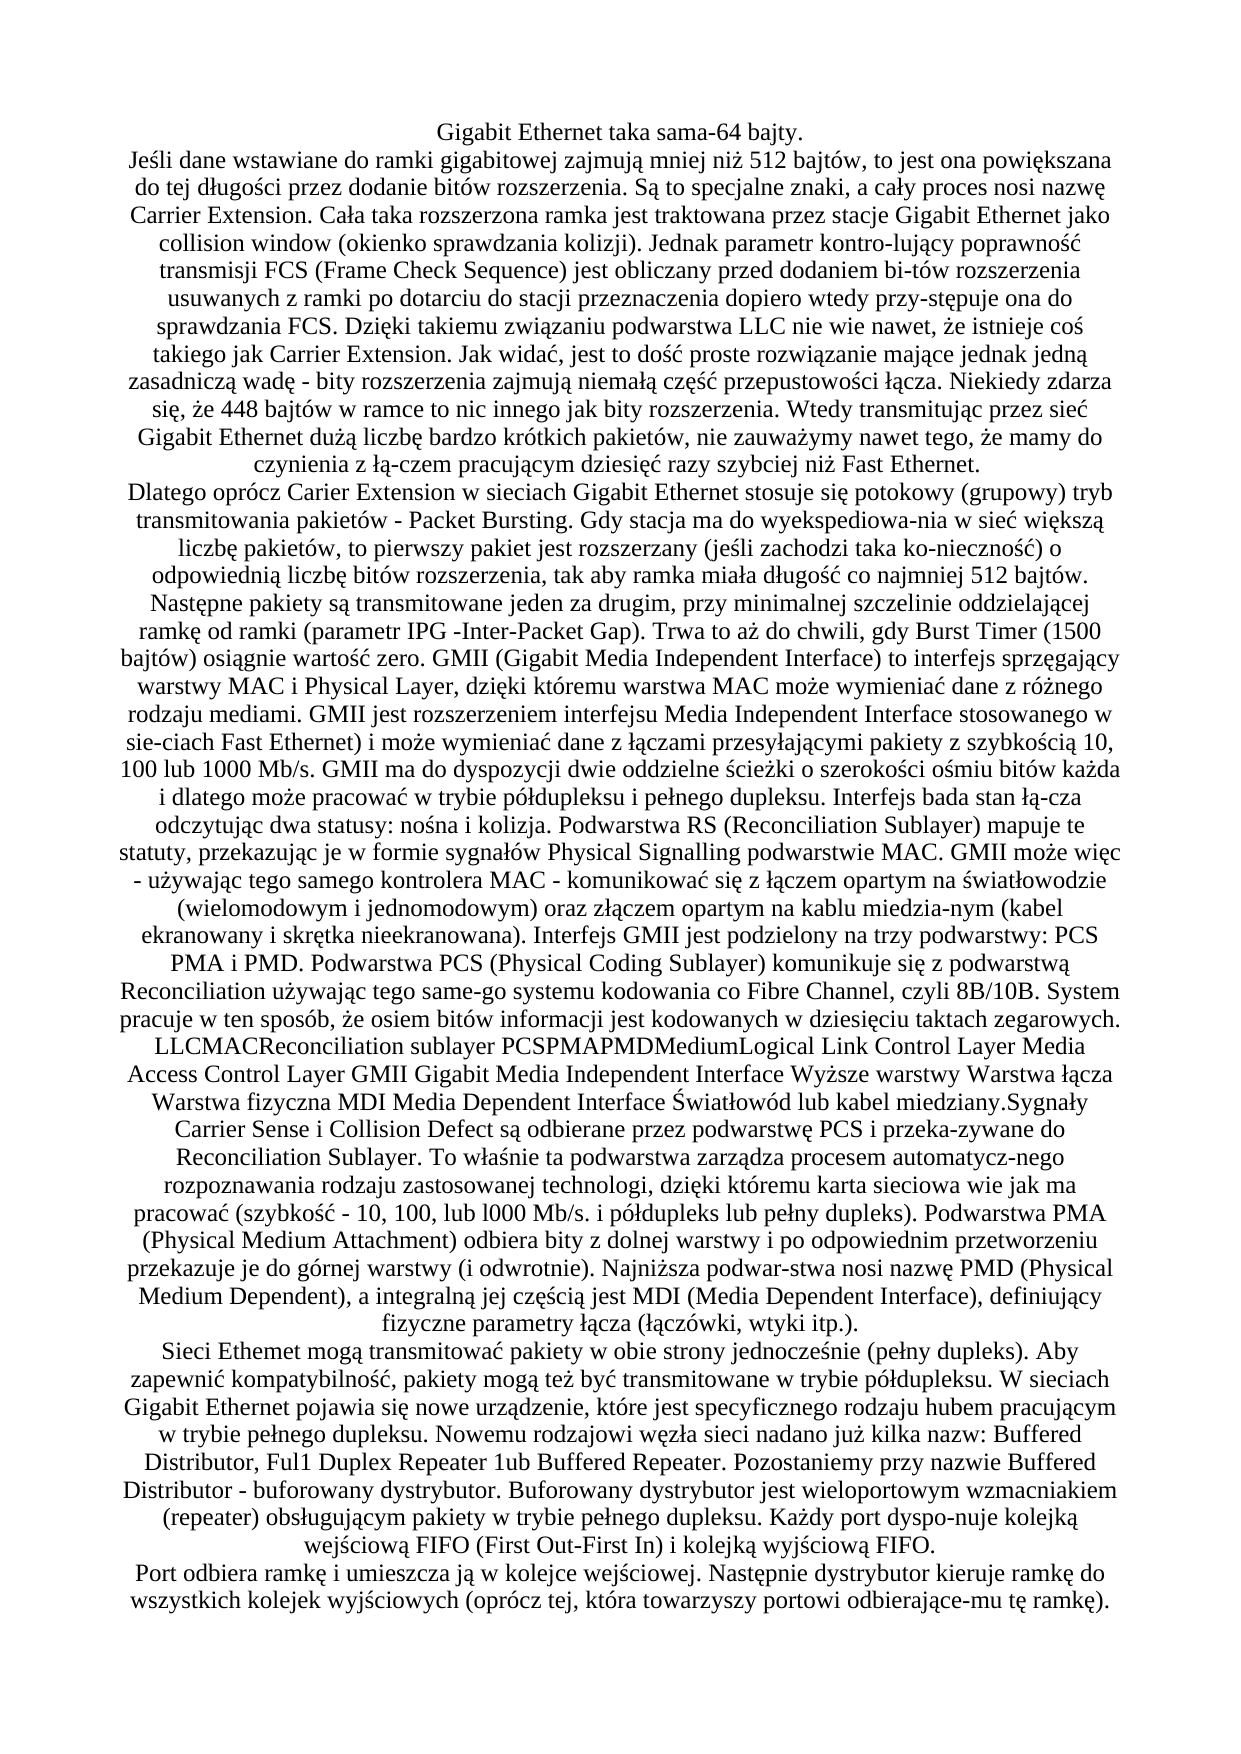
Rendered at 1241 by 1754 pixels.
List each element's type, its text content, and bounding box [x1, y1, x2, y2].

text Gigabit Ethernet taka sama-64 bajty. Jeśli dane wstawiane do ramki gigabitowej zajmują mniej niż 512 bajtów, to jest ona powiększana do tej długości przez dodanie bitów rozszerzenia. Są to specjalne znaki, a cały proces nosi nazwę Carrier Extension. Cała taka rozszerzona ramka jest traktowana przez stacje Gigabit Ethernet jako collision window (okienko sprawdzania kolizji). Jednak parametr kontro-lujący poprawność transmisji FCS (Frame Check Sequence) jest obliczany przed dodaniem bi-tów rozszerzenia usuwanych z ramki po dotarciu do stacji przeznaczenia dopiero wtedy przy-stępuje ona do sprawdzania FCS. Dzięki takiemu związaniu podwarstwa LLC nie wie nawet, że istnieje coś takiego jak Carrier Extension. Jak widać, jest to dość proste rozwiązanie mające jednak jedną zasadniczą wadę - bity rozszerzenia zajmują niemałą część przepustowości łącza. Niekiedy zdarza się, że 448 bajtów w ramce to nic innego jak bity rozszerzenia. Wtedy transmitując przez sieć Gigabit Ethernet dużą liczbę bardzo krótkich pakietów, nie zauważymy nawet tego, że mamy do czynienia z łą-czem pracującym dziesięć razy szybciej niż Fast Ethernet. Dlatego oprócz Carier Extension w sieciach Gigabit Ethernet stosuje się potokowy (grupowy) tryb transmitowania pakietów - Packet Bursting. Gdy stacja ma do wyekspediowa-nia w sieć większą liczbę pakietów, to pierwszy pakiet jest rozszerzany (jeśli zachodzi taka ko-nieczność) o odpowiednią liczbę bitów rozszerzenia, tak aby ramka miała długość co najmniej 512 bajtów. Następne pakiety są transmitowane jeden za drugim, przy minimalnej szczelinie oddzielającej ramkę od ramki (parametr IPG -Inter-Packet Gap). Trwa to aż do chwili, gdy Burst Timer (1500 bajtów) osiągnie wartość zero. GMII (Gigabit Media Independent Interface) to interfejs sprzęgający warstwy MAC i Physical Layer, dzięki któremu warstwa MAC może wymieniać dane z różnego rodzaju mediami. GMII jest rozszerzeniem interfejsu Media Independent Interface stosowanego w sie-ciach Fast Ethernet) i może wymieniać dane z łączami przesyłającymi pakiety z szybkością 10, 100 lub 1000 Mb/s. GMII ma do dyspozycji dwie oddzielne ścieżki o szerokości ośmiu bitów każda i dlatego może pracować w trybie półdupleksu i pełnego dupleksu. Interfejs bada stan łą-cza odczytując dwa statusy: nośna i kolizja. Podwarstwa RS (Reconciliation Sublayer) mapuje te statuty, przekazując je w formie sygnałów Physical Signalling podwarstwie MAC. GMII może więc - używając tego samego kontrolera MAC - komunikować się z łączem opartym na światłowodzie (wielomodowym i jednomodowym) oraz złączem opartym na kablu miedzia-nym (kabel ekranowany i skrętka nieekranowana). Interfejs GMII jest podzielony na trzy podwarstwy: PCS PMA i PMD. Podwarstwa PCS (Physical Coding Sublayer) komunikuje się z podwarstwą Reconciliation używając tego same-go systemu kodowania co Fibre Channel, czyli 8B/10B. System pracuje w ten sposób, że osiem bitów informacji jest kodowanych w dziesięciu taktach zegarowych. LLCMACReconciliation sublayer PCSPMAPMDMediumLogical Link Control Layer Media Access Control Layer GMII Gigabit Media Independent Interface Wyższe warstwy Warstwa łącza Warstwa fizyczna MDI Media Dependent Interface Światłowód lub kabel miedziany.Sygnały Carrier Sense i Collision Defect są odbierane przez podwarstwę PCS i przeka-zywane do Reconciliation Sublayer. To właśnie ta podwarstwa zarządza procesem automatycz-nego rozpoznawania rodzaju zastosowanej technologi, dzięki któremu karta sieciowa wie jak ma pracować (szybkość - 10, 100, lub l000 Mb/s. i półdupleks lub pełny dupleks). Podwarstwa PMA (Physical Medium Attachment) odbiera bity z dolnej warstwy i po odpowiednim przetworzeniu przekazuje je do górnej warstwy (i odwrotnie). Najniższa podwar-stwa nosi nazwę PMD (Physical Medium Dependent), a integralną jej częścią jest MDI (Media Dependent Interface), definiujący fizyczne parametry łącza (łączówki, wtyki itp.). Sieci Ethemet mogą transmitować pakiety w obie strony jednocześnie (pełny dupleks). Aby zapewnić kompatybilność, pakiety mogą też być transmitowane w trybie półdupleksu. W sieciach Gigabit Ethernet pojawia się nowe urządzenie, które jest specyficznego rodzaju hubem pracującym w trybie pełnego dupleksu. Nowemu rodzajowi węzła sieci nadano już kilka nazw: Buffered Distributor, Ful1 Duplex Repeater 1ub Buffered Repeater. Pozostaniemy przy nazwie Buffered Distributor - buforowany dystrybutor. Buforowany dystrybutor jest wieloportowym wzmacniakiem (repeater) obsługującym pakiety w trybie pełnego dupleksu. Każdy port dyspo-nuje kolejką wejściową FIFO (First Out-First In) i kolejką wyjściową FIFO. Port odbiera ramkę i umieszcza ją w kolejce wejściowej. Następnie dystrybutor kieruje ramkę do wszystkich kolejek wyjściowych (oprócz tej, która towarzyszy portowi odbierające-mu tę ramkę). [118, 118, 1122, 1614]
